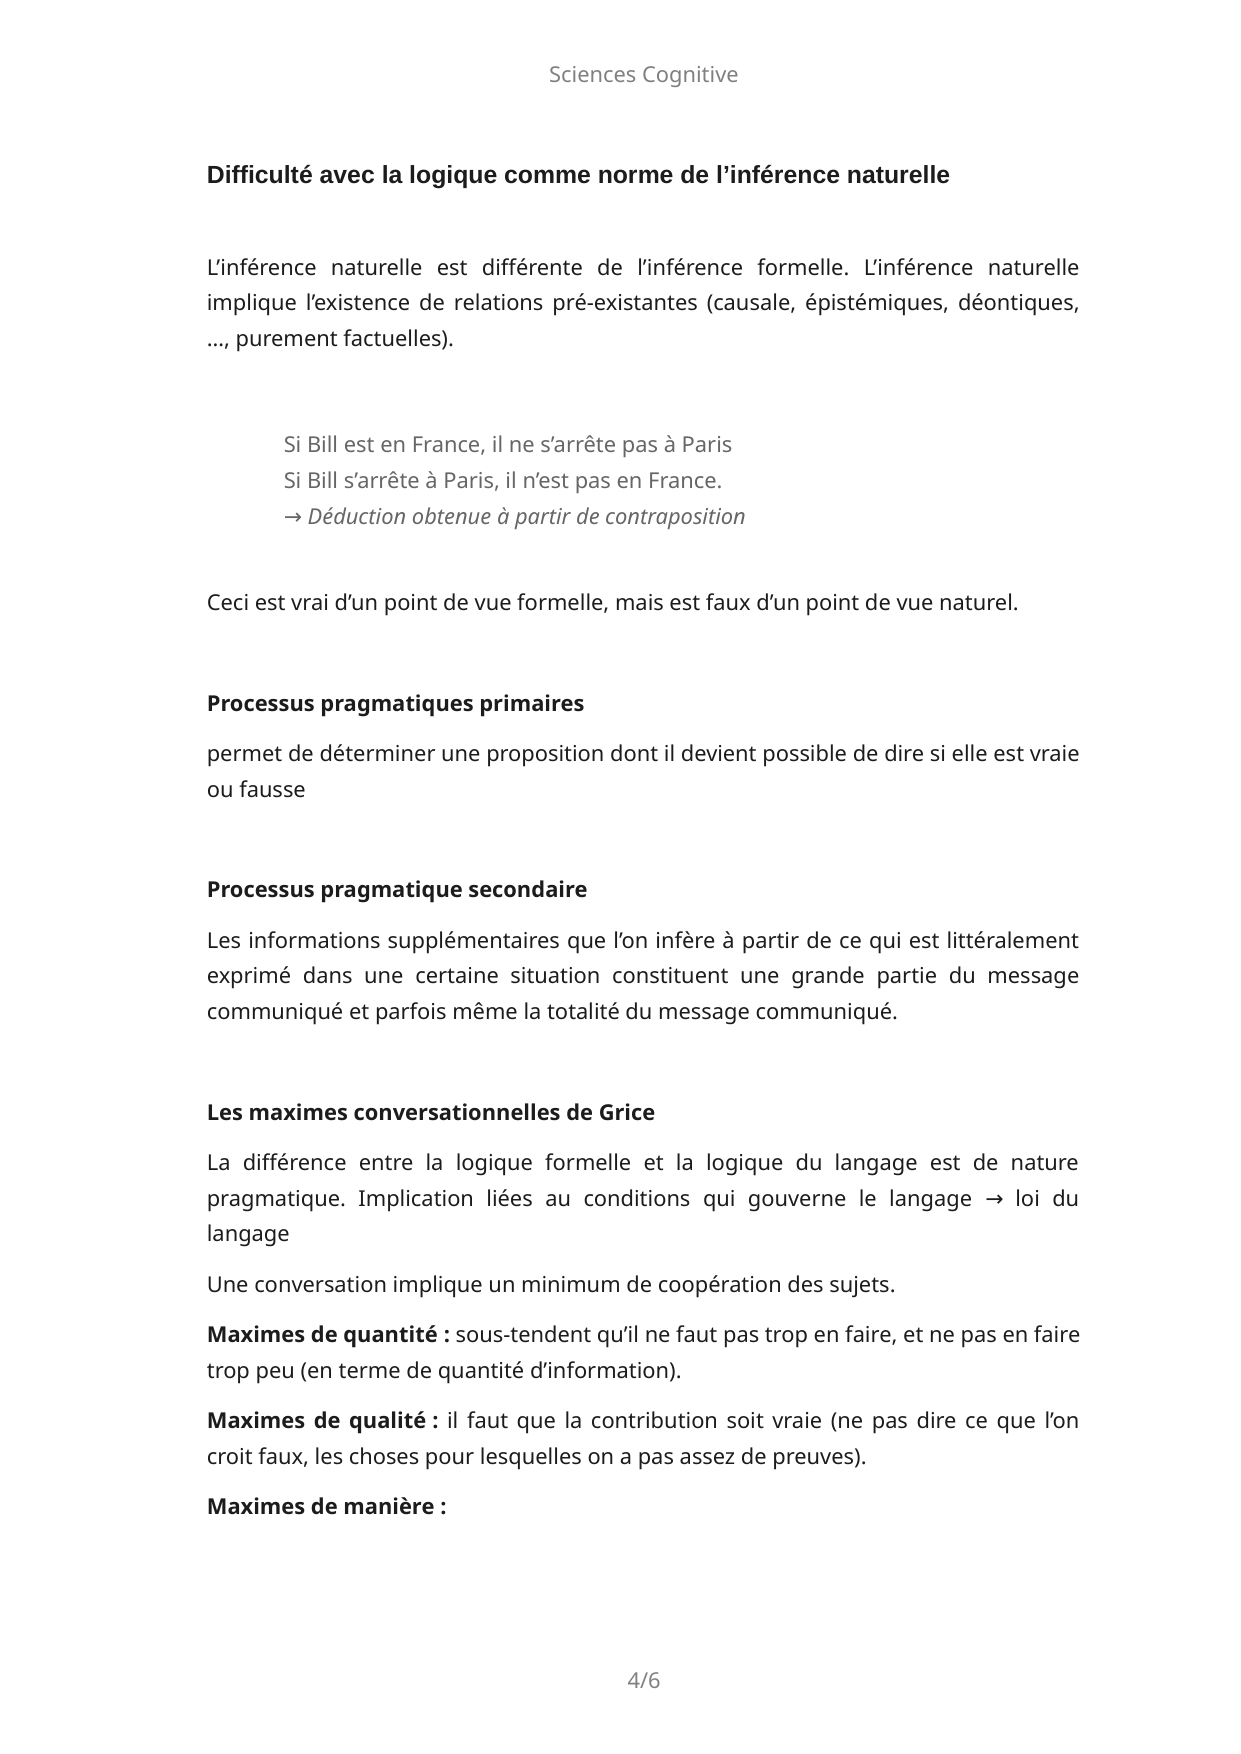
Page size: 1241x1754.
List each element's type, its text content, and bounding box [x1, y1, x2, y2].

text Processus pragmatiques primaires [207, 688, 1081, 717]
text Processus pragmatique secondaire [207, 874, 1081, 904]
subtitle Difficulté avec la logique comme norme de l’inférence naturelle [207, 160, 1081, 189]
text Si Bill est en France, il ne s’arrête pas à Paris [283, 429, 1022, 459]
text Si Bill s’arrête à Paris, il n’est pas en France. [283, 465, 1022, 495]
text Maximes de quantité : sous-tendent qu’il ne faut pas trop en faire, et ne pas en faire trop peu (en terme de quantité d’information). [207, 1319, 1081, 1384]
text Les informations supplémentaires que l’on infère à partir de ce qui est littéralement exprimé dans une certaine situation constituent une grande partie du message communiqué et parfois même la totalité du message communiqué. [207, 924, 1081, 1026]
text permet de déterminer une proposition dont il devient possible de dire si elle est vraie ou fausse [207, 738, 1081, 803]
text La différence entre la logique formelle et la logique du langage est de nature pragmatique. Implication liées au conditions qui gouverne le langage → loi du langage [207, 1147, 1081, 1248]
text Maximes de manière : [207, 1491, 1081, 1521]
text Les maximes conversationnelles de Grice [207, 1097, 1081, 1126]
text L’inférence naturelle est différente de l’inférence formelle. L’inférence naturelle implique l’existence de relations pré-existantes (causale, épistémiques, déontiques, …, purement factuelles). [207, 251, 1081, 353]
text Ceci est vrai d’un point de vue formelle, mais est faux d’un point de vue naturel. [207, 587, 1081, 617]
text → Déduction obtenue à partir de contraposition [283, 501, 1022, 531]
text Une conversation implique un minimum de coopération des sujets. [207, 1269, 1081, 1298]
text Maximes de qualité : il faut que la contribution soit vraie (ne pas dire ce que l’on croit faux, les choses pour lesquelles on a pas assez de preuves). [207, 1405, 1081, 1471]
